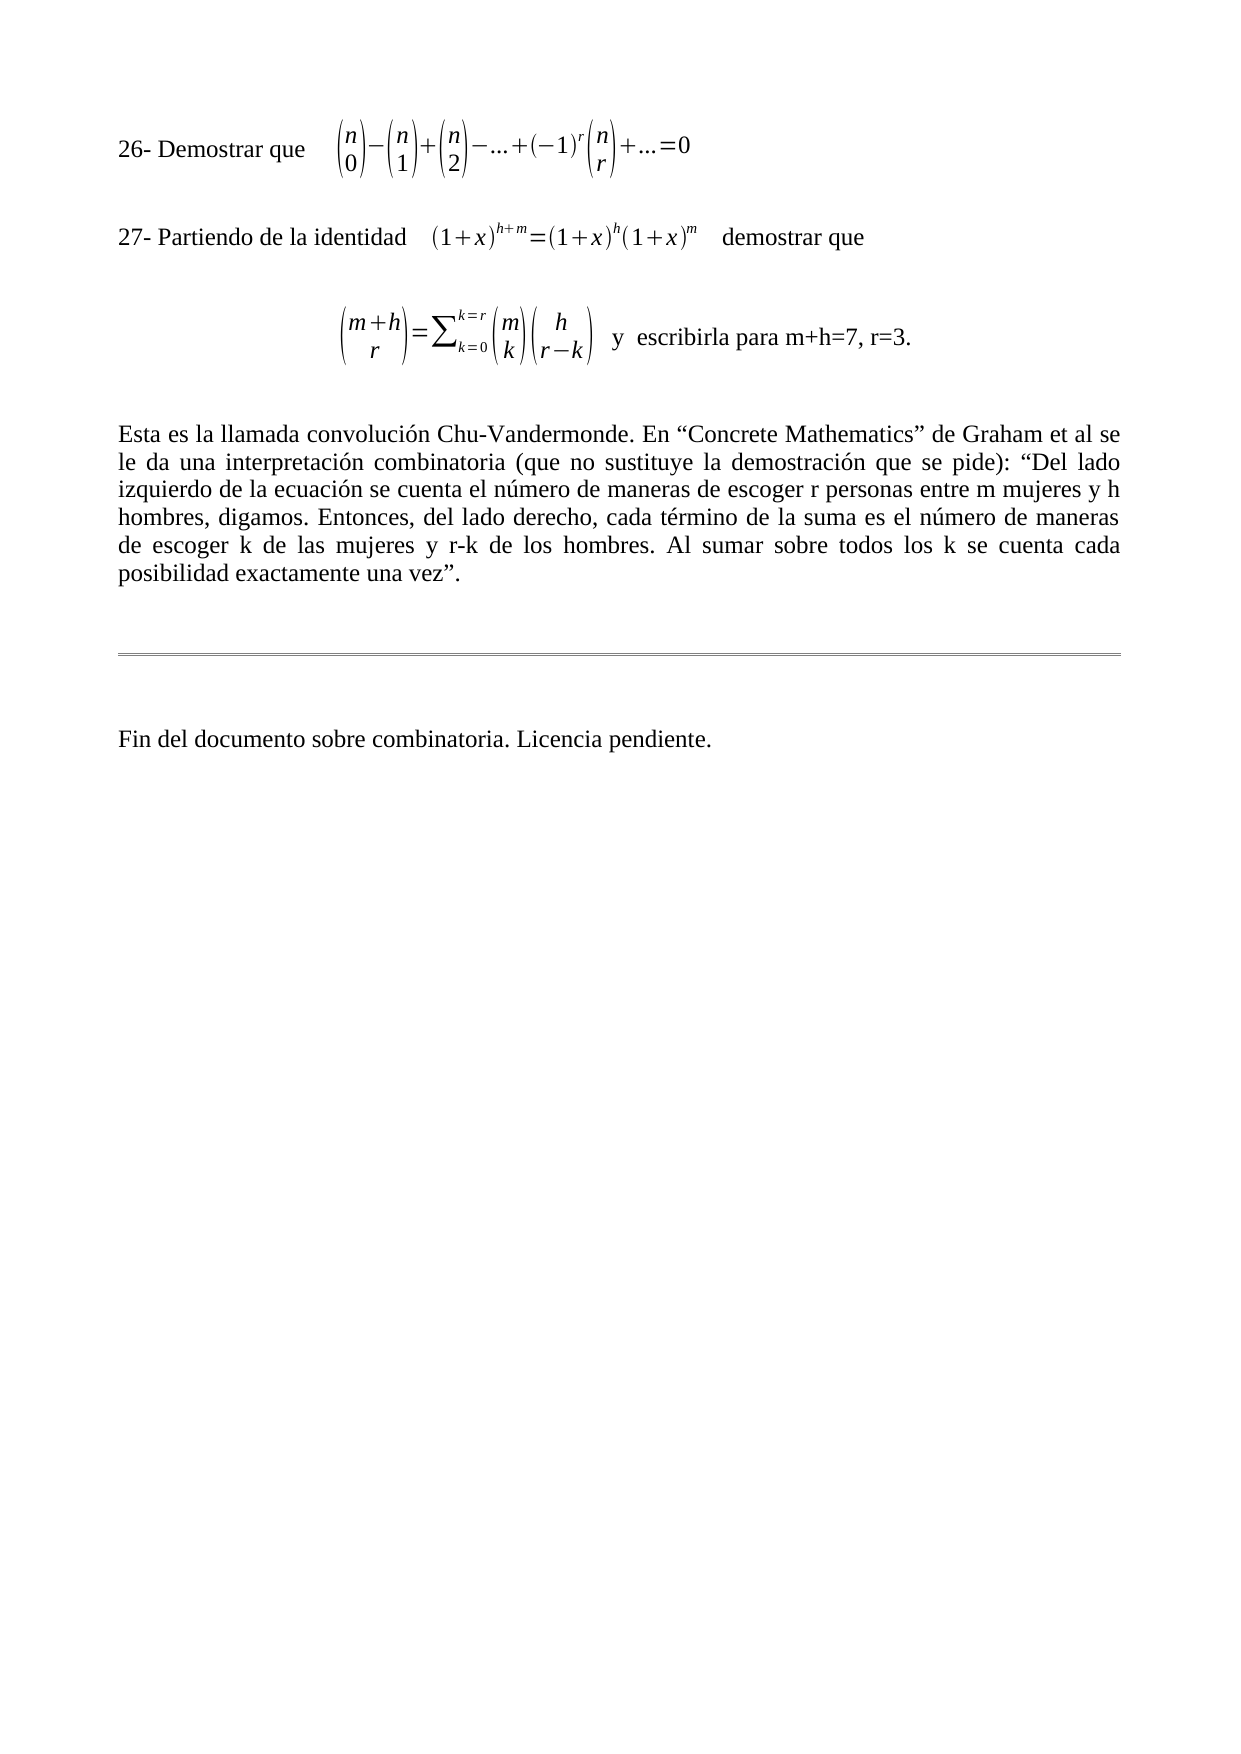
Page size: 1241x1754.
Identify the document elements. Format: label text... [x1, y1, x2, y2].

text 27- Partiendo de la identidad demostrar que [118, 193, 1121, 253]
text Fin del documento sobre combinatoria. Licencia pendiente. [118, 725, 1121, 753]
text y escribirla para m+h=7, r=3. [118, 305, 1121, 367]
text 26- Demostrar que [118, 118, 1121, 180]
text Esta es la llamada convolución Chu-Vandermonde. En “Concrete Mathematics” de Graham et al se le da una interpretación combinatoria (que no sustituye la demostración que se pide): “Del lado izquierdo de la ecuación se cuenta el número de maneras de escoger r personas entre m mujeres y h hombres, digamos. Entonces, del lado derecho, cada término de la suma es el número de maneras de escoger k de las mujeres y r-k de los hombres. Al sumar sobre todos los k se cuenta cada posibilidad exactamente una vez”. [118, 420, 1121, 586]
